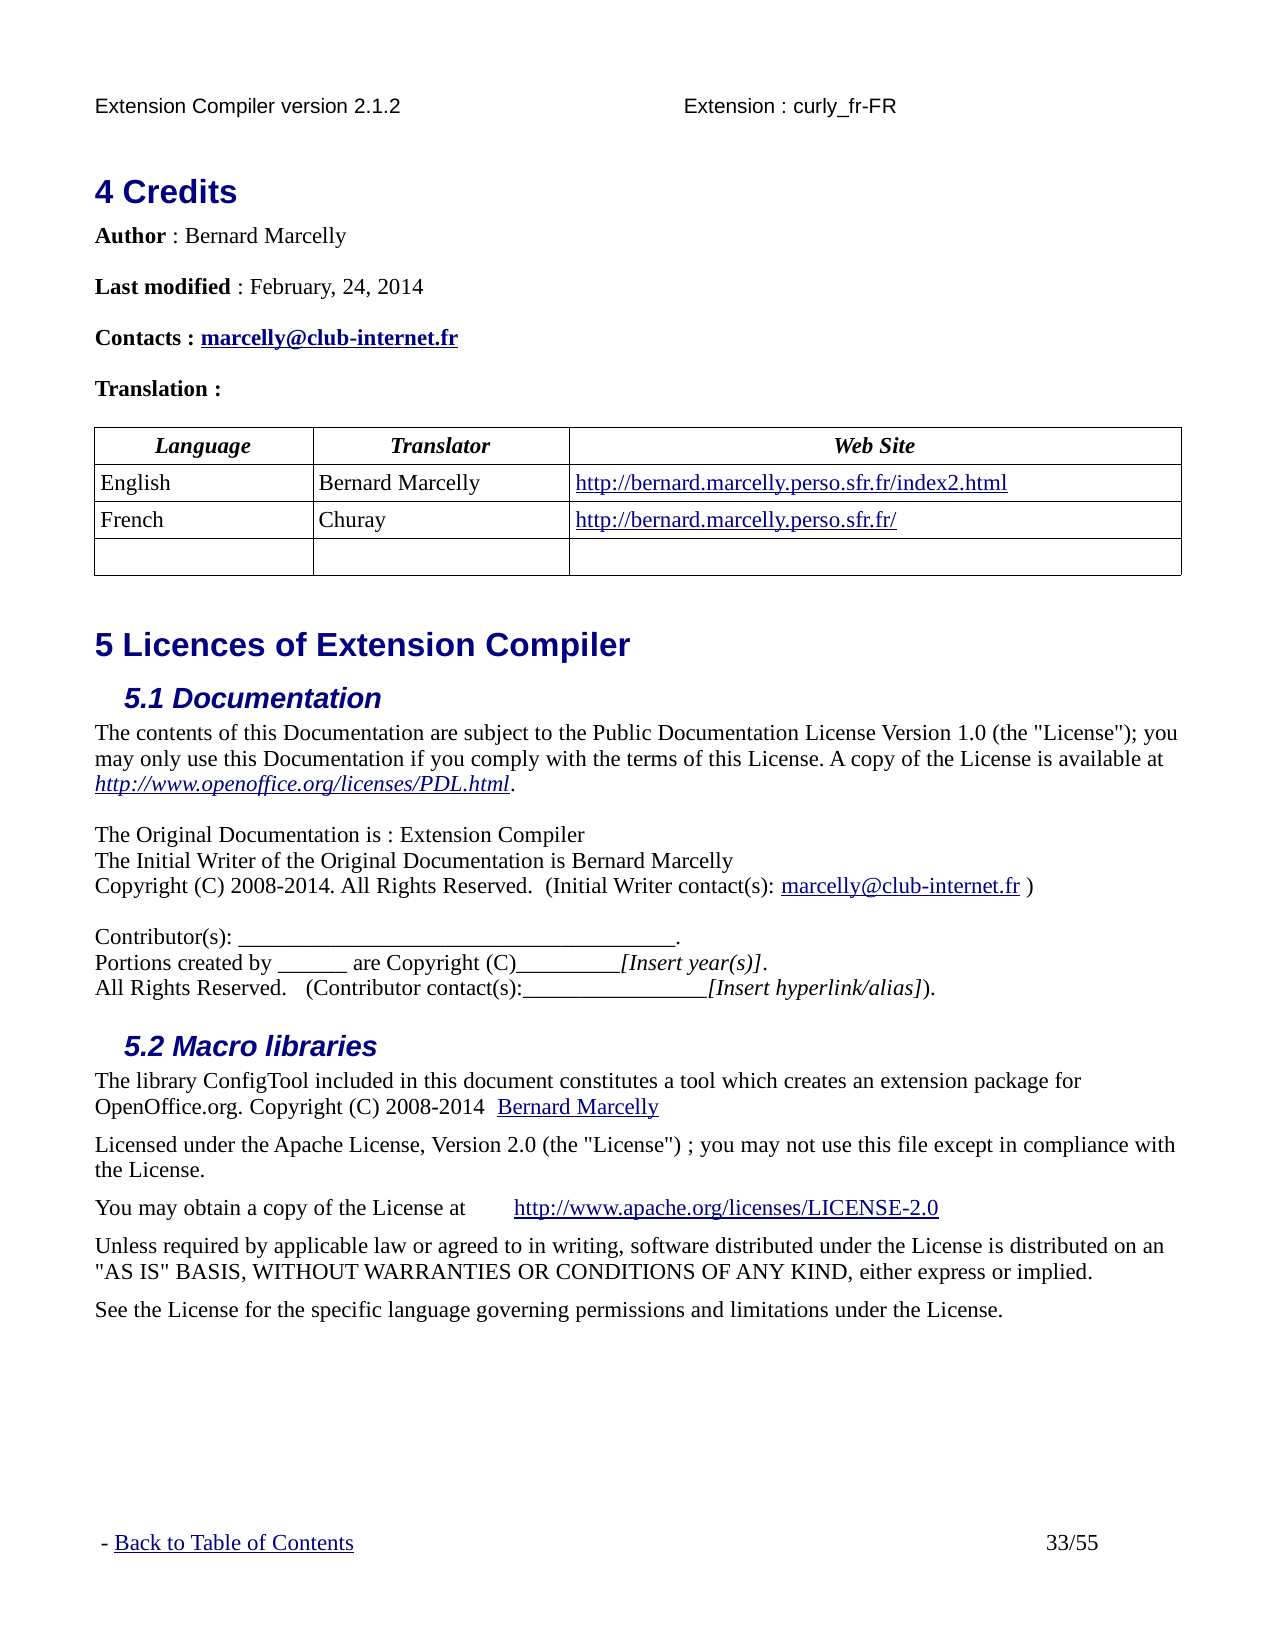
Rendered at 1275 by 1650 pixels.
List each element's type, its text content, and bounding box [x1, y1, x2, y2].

table_cell http://bernard.marcelly.perso.sfr.fr/ [570, 502, 1181, 538]
subtitle Licences of Extension Compiler [94, 626, 1181, 663]
table_cell Churay [314, 502, 569, 538]
text Unless required by applicable law or agreed to in writing, software distributed under the License is distributed on an "AS IS" BASIS, WITHOUT WARRANTIES OR CONDITIONS OF ANY KIND, either express or implied. [94, 1233, 1181, 1284]
text Copyright (C) 2008-2014. All Rights Reserved. (Initial Writer contact(s): marcelly@club-internet.fr ) [94, 873, 1181, 899]
text Translation : [94, 376, 1181, 401]
text Licensed under the Apache License, Version 2.0 (the "License") ; you may not use this file except in compliance with the License. [94, 1132, 1181, 1183]
table_cell http://bernard.marcelly.perso.sfr.fr/index2.html [570, 465, 1181, 501]
text Last modified : February, 24, 2014 [94, 273, 1181, 299]
table_cell [570, 539, 1181, 575]
table_cell English [95, 465, 313, 501]
table_cell Bernard Marcelly [314, 465, 569, 501]
table_header Translator [314, 428, 569, 464]
table_header Web Site [570, 428, 1181, 464]
subtitle Credits [94, 172, 1181, 210]
text Author : Bernard Marcelly [94, 222, 1181, 248]
text The Original Documentation is : Extension Compiler [94, 822, 1181, 848]
table_cell French [95, 502, 313, 538]
subtitle Macro libraries [124, 1030, 1181, 1062]
text Contributor(s): ______________________________________. [94, 924, 1181, 950]
text The library ConfigTool included in this document constitutes a tool which creates an extension package for OpenOffice.org. Copyright (C) 2008-2014 Bernard Marcelly [94, 1068, 1181, 1119]
text You may obtain a copy of the License at http://www.apache.org/licenses/LICENSE-2.0 [94, 1195, 1181, 1221]
table_cell [95, 539, 313, 575]
text All Rights Reserved. (Contributor contact(s):________________[Insert hyperlink/alias]). [94, 975, 1181, 1001]
text The Initial Writer of the Original Documentation is Bernard Marcelly [94, 848, 1181, 873]
text The contents of this Documentation are subject to the Public Documentation License Version 1.0 (the "License"); you may only use this Documentation if you comply with the terms of this License. A copy of the License is available at http://www.openoffice.org/licenses/PDL.html. [94, 720, 1181, 797]
text Portions created by ______ are Copyright (C)_________[Insert year(s)]. [94, 950, 1181, 975]
subtitle Documentation [124, 682, 1181, 714]
text See the License for the specific language governing permissions and limitations under the License. [94, 1297, 1181, 1322]
table_cell [314, 539, 569, 575]
table_header Language [95, 428, 313, 464]
text Contacts : marcelly@club-internet.fr [94, 324, 1181, 350]
